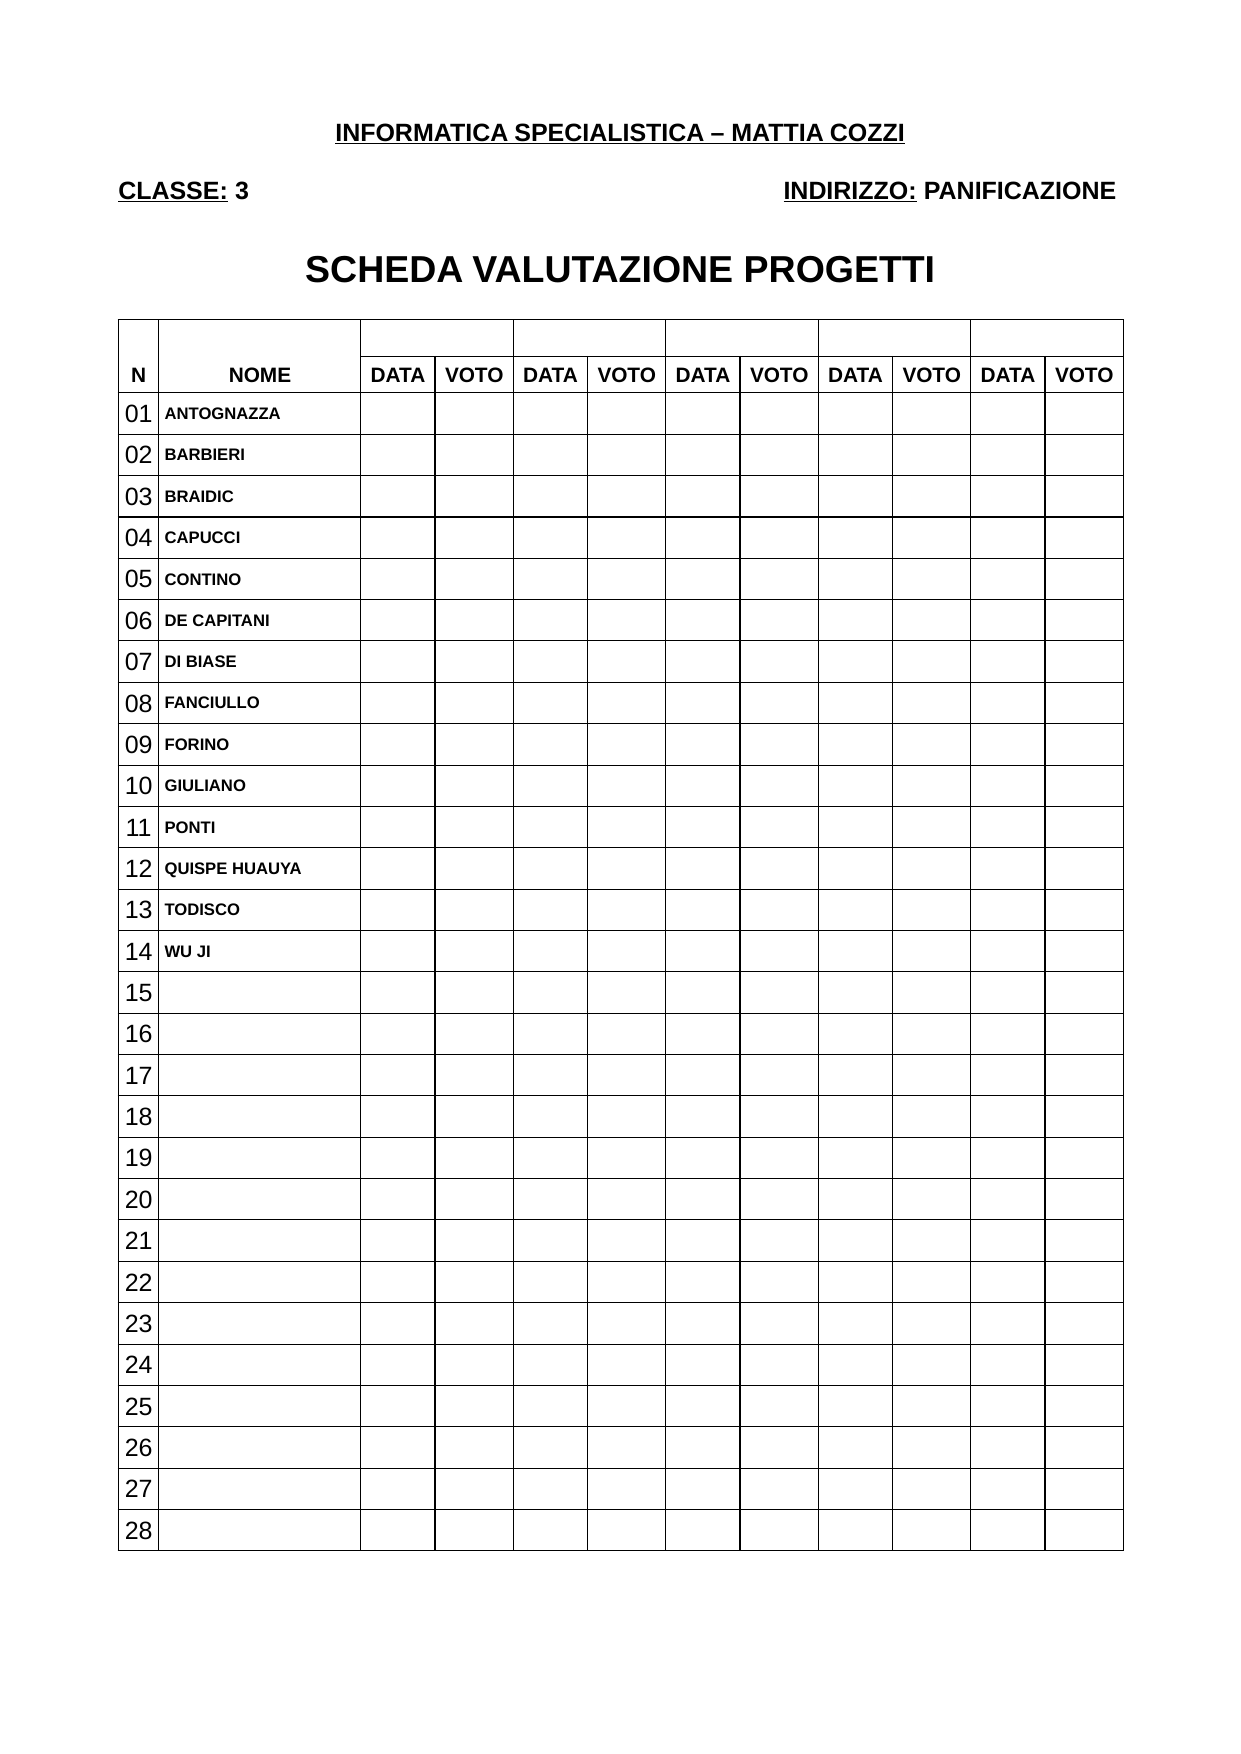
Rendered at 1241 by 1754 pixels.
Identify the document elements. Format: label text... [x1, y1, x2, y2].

table_cell [893, 972, 970, 1013]
table_cell [514, 435, 587, 475]
table_cell [436, 641, 513, 682]
table_cell [514, 1510, 587, 1550]
table_cell [588, 1386, 665, 1426]
table_cell [666, 972, 739, 1013]
table_cell [159, 1427, 360, 1467]
table_cell [819, 476, 892, 516]
table_cell [436, 848, 513, 888]
table_header NOME [159, 320, 360, 392]
table_cell [1046, 1262, 1123, 1302]
table_cell [893, 1510, 970, 1550]
table_cell WU JI [159, 931, 360, 971]
table_cell [436, 1014, 513, 1054]
table_cell [666, 1386, 739, 1426]
table_cell [588, 641, 665, 682]
table_cell [971, 890, 1044, 930]
table_cell [1046, 1179, 1123, 1219]
table_cell [741, 559, 818, 599]
table_cell [971, 1345, 1044, 1385]
table_cell 09 [119, 724, 158, 764]
table_cell [741, 1427, 818, 1467]
table_cell 21 [119, 1220, 158, 1261]
table_cell [514, 1096, 587, 1137]
table_cell [819, 1138, 892, 1178]
table_cell [971, 724, 1044, 764]
table_cell [971, 807, 1044, 847]
table_cell [514, 1138, 587, 1178]
table_cell [436, 1138, 513, 1178]
table_cell [666, 1055, 739, 1095]
table_cell [666, 1096, 739, 1137]
table_cell [741, 1096, 818, 1137]
table_cell [436, 393, 513, 434]
table_cell [893, 435, 970, 475]
table_cell 23 [119, 1303, 158, 1343]
table_cell [971, 600, 1044, 640]
table_cell [159, 1220, 360, 1261]
table_cell [893, 931, 970, 971]
table_cell FORINO [159, 724, 360, 764]
table_cell [588, 1096, 665, 1137]
table_cell QUISPE HUAUYA [159, 848, 360, 888]
table_cell [588, 1055, 665, 1095]
table_cell [741, 1345, 818, 1385]
text SCHEDA VALUTAZIONE PROGETTI [118, 247, 1122, 291]
table_cell 20 [119, 1179, 158, 1219]
table_cell [1046, 600, 1123, 640]
table_cell [893, 1220, 970, 1261]
table_cell [893, 1386, 970, 1426]
table_cell [361, 890, 434, 930]
table_cell [436, 1469, 513, 1509]
table_cell [1046, 1220, 1123, 1261]
table_cell [1046, 1096, 1123, 1137]
table_cell [893, 393, 970, 434]
table_cell [588, 848, 665, 888]
table_cell [666, 600, 739, 640]
table_cell VOTO [436, 357, 513, 392]
table_cell [514, 724, 587, 764]
table_header N [119, 320, 158, 392]
table_cell 03 [119, 476, 158, 516]
table_cell [1046, 848, 1123, 888]
table_cell [588, 1303, 665, 1343]
table_cell [514, 1179, 587, 1219]
table_cell [1046, 890, 1123, 930]
table_cell [436, 972, 513, 1013]
table_cell [819, 435, 892, 475]
table_cell [588, 931, 665, 971]
table_cell VOTO [741, 357, 818, 392]
table_cell [741, 766, 818, 806]
table_cell [666, 1220, 739, 1261]
table_cell [1046, 641, 1123, 682]
table_cell 19 [119, 1138, 158, 1178]
table_cell [741, 435, 818, 475]
table_cell [819, 393, 892, 434]
table_cell [588, 1262, 665, 1302]
table_cell [588, 476, 665, 516]
table_cell [361, 641, 434, 682]
table_cell [514, 972, 587, 1013]
table_cell CONTINO [159, 559, 360, 599]
table_cell [436, 1510, 513, 1550]
table_cell [514, 1262, 587, 1302]
table_cell [666, 1014, 739, 1054]
table_cell 26 [119, 1427, 158, 1467]
table_cell 01 [119, 393, 158, 434]
table_cell [666, 1303, 739, 1343]
table_cell [971, 1179, 1044, 1219]
table_cell [741, 1138, 818, 1178]
table_cell [741, 641, 818, 682]
table_cell 27 [119, 1469, 158, 1509]
table_cell [819, 931, 892, 971]
table_cell [436, 435, 513, 475]
table_cell [971, 435, 1044, 475]
table_cell [971, 518, 1044, 558]
table_cell [1046, 683, 1123, 723]
table_cell [893, 683, 970, 723]
table_cell [361, 1386, 434, 1426]
table_cell [971, 1510, 1044, 1550]
table_cell [514, 641, 587, 682]
table_cell [588, 724, 665, 764]
table_cell [741, 1262, 818, 1302]
table_cell 28 [119, 1510, 158, 1550]
table_cell [819, 1220, 892, 1261]
table_cell [666, 435, 739, 475]
table_cell [819, 890, 892, 930]
table_cell VOTO [588, 357, 665, 392]
table_cell [514, 766, 587, 806]
table_cell [666, 807, 739, 847]
table_cell [893, 518, 970, 558]
table_header [819, 320, 970, 356]
table_cell [819, 848, 892, 888]
table_cell [971, 1427, 1044, 1467]
table_cell [361, 518, 434, 558]
table_cell [893, 1427, 970, 1467]
table_cell 15 [119, 972, 158, 1013]
table_cell BARBIERI [159, 435, 360, 475]
table_cell [514, 1427, 587, 1467]
table_cell [893, 559, 970, 599]
table_cell [361, 393, 434, 434]
table_header [666, 320, 818, 356]
table_cell [514, 1014, 587, 1054]
table_cell [588, 1138, 665, 1178]
table_cell 13 [119, 890, 158, 930]
table_cell [741, 1303, 818, 1343]
table_cell [1046, 559, 1123, 599]
table_header [361, 320, 513, 356]
table_cell 14 [119, 931, 158, 971]
table_cell [893, 1096, 970, 1137]
table_cell [588, 1014, 665, 1054]
table_cell [361, 1303, 434, 1343]
table_cell [361, 600, 434, 640]
table_cell 12 [119, 848, 158, 888]
table_cell 10 [119, 766, 158, 806]
table_cell [741, 1055, 818, 1095]
table_cell [819, 1303, 892, 1343]
table_cell [893, 890, 970, 930]
table_cell [588, 393, 665, 434]
table_cell [971, 1262, 1044, 1302]
table_cell [666, 683, 739, 723]
table_cell [361, 1220, 434, 1261]
table_cell [741, 1510, 818, 1550]
table_cell [514, 1469, 587, 1509]
table_cell [971, 559, 1044, 599]
table_cell [436, 724, 513, 764]
table_cell [588, 972, 665, 1013]
table_cell [1046, 1138, 1123, 1178]
table_cell [436, 1220, 513, 1261]
table_cell [436, 559, 513, 599]
table_cell [971, 1386, 1044, 1426]
table_cell BRAIDIC [159, 476, 360, 516]
table_cell [971, 641, 1044, 682]
table_cell 02 [119, 435, 158, 475]
table_cell VOTO [1046, 357, 1123, 392]
table_cell [514, 1055, 587, 1095]
table_cell [741, 393, 818, 434]
table_cell [1046, 1386, 1123, 1426]
table_cell [1046, 1303, 1123, 1343]
table_cell [1046, 931, 1123, 971]
table_cell [819, 1014, 892, 1054]
table_cell DATA [971, 357, 1044, 392]
table_cell [514, 476, 587, 516]
table_cell [819, 600, 892, 640]
table_cell [666, 476, 739, 516]
table_cell [666, 724, 739, 764]
table_cell [514, 931, 587, 971]
table_cell [893, 1345, 970, 1385]
table_cell [159, 1510, 360, 1550]
table_cell [666, 931, 739, 971]
table_cell [893, 1469, 970, 1509]
table_cell [741, 972, 818, 1013]
table_cell [361, 807, 434, 847]
table_cell [361, 1014, 434, 1054]
table_cell [893, 1055, 970, 1095]
table_cell [436, 476, 513, 516]
table_cell [361, 766, 434, 806]
table_cell [971, 476, 1044, 516]
table_cell [971, 683, 1044, 723]
table_cell DATA [514, 357, 587, 392]
table_cell [361, 848, 434, 888]
table_cell [361, 1262, 434, 1302]
table_cell [1046, 807, 1123, 847]
table_cell [971, 766, 1044, 806]
table_cell [971, 1014, 1044, 1054]
table_cell [514, 1345, 587, 1385]
table_cell [159, 1469, 360, 1509]
table_cell [361, 1469, 434, 1509]
table_cell [893, 807, 970, 847]
table_cell [436, 1096, 513, 1137]
table_cell [819, 683, 892, 723]
table_cell [666, 766, 739, 806]
table_cell [666, 890, 739, 930]
table_cell [588, 518, 665, 558]
table_cell TODISCO [159, 890, 360, 930]
table_cell [1046, 724, 1123, 764]
table_cell DATA [819, 357, 892, 392]
table_cell [436, 1386, 513, 1426]
table_cell [819, 559, 892, 599]
table_cell DE CAPITANI [159, 600, 360, 640]
table_cell [971, 1220, 1044, 1261]
table_cell DI BIASE [159, 641, 360, 682]
table_cell DATA [666, 357, 739, 392]
table_cell [159, 1179, 360, 1219]
table_cell [666, 1469, 739, 1509]
table_cell 16 [119, 1014, 158, 1054]
table_cell [1046, 972, 1123, 1013]
table_cell 05 [119, 559, 158, 599]
table_cell [893, 641, 970, 682]
table_cell [436, 1179, 513, 1219]
table_cell [819, 1096, 892, 1137]
table_cell [819, 1469, 892, 1509]
table_cell DATA [361, 357, 434, 392]
table_cell 18 [119, 1096, 158, 1137]
table_cell 08 [119, 683, 158, 723]
table_cell [1046, 1510, 1123, 1550]
table_cell [893, 766, 970, 806]
table_cell [436, 518, 513, 558]
table_cell [666, 1179, 739, 1219]
table_cell [741, 518, 818, 558]
table_cell [159, 1345, 360, 1385]
table_cell [361, 1427, 434, 1467]
table_cell [588, 600, 665, 640]
table_cell [514, 683, 587, 723]
text CLASSE: 3 INDIRIZZO: PANIFICAZIONE [118, 176, 1122, 204]
table_cell [1046, 1345, 1123, 1385]
table_cell [436, 1262, 513, 1302]
table_cell [436, 890, 513, 930]
table_cell [361, 1179, 434, 1219]
table_header [514, 320, 665, 356]
table_cell [361, 931, 434, 971]
table_cell [819, 1179, 892, 1219]
table_cell [666, 1510, 739, 1550]
table_cell [1046, 1427, 1123, 1467]
table_cell [666, 518, 739, 558]
table_cell [588, 807, 665, 847]
table_cell [741, 1014, 818, 1054]
table_cell [819, 724, 892, 764]
table_cell [971, 1096, 1044, 1137]
table_cell [361, 1138, 434, 1178]
table_cell 11 [119, 807, 158, 847]
table_cell [741, 683, 818, 723]
table_cell [361, 1510, 434, 1550]
table_cell [819, 1427, 892, 1467]
table_cell [159, 1262, 360, 1302]
table_cell [971, 931, 1044, 971]
table_cell [514, 518, 587, 558]
table_cell [1046, 1055, 1123, 1095]
table_cell [361, 724, 434, 764]
table_cell [159, 1303, 360, 1343]
table_cell GIULIANO [159, 766, 360, 806]
table_cell [971, 972, 1044, 1013]
table_cell [514, 1303, 587, 1343]
table_cell 24 [119, 1345, 158, 1385]
table_cell [666, 559, 739, 599]
table_cell [819, 518, 892, 558]
table_cell [1046, 1014, 1123, 1054]
table_cell [588, 1179, 665, 1219]
table_cell [361, 1345, 434, 1385]
table_cell [361, 476, 434, 516]
table_cell [1046, 435, 1123, 475]
table_cell [741, 931, 818, 971]
table_cell [361, 435, 434, 475]
table_cell [666, 641, 739, 682]
table_cell [893, 1303, 970, 1343]
table_cell [741, 1469, 818, 1509]
table_cell [1046, 1469, 1123, 1509]
table_cell VOTO [893, 357, 970, 392]
table_cell [741, 1179, 818, 1219]
table_cell [819, 1262, 892, 1302]
table_cell [588, 683, 665, 723]
table_cell [1046, 766, 1123, 806]
table_cell [819, 972, 892, 1013]
table_cell [741, 1220, 818, 1261]
table_cell [893, 1179, 970, 1219]
table_cell [819, 766, 892, 806]
table_cell [361, 972, 434, 1013]
table_cell [893, 476, 970, 516]
table_cell [514, 848, 587, 888]
table_cell [819, 641, 892, 682]
table_cell [819, 807, 892, 847]
table_cell [436, 683, 513, 723]
table_cell [893, 600, 970, 640]
table_cell [436, 600, 513, 640]
table_cell [971, 848, 1044, 888]
table_cell CAPUCCI [159, 518, 360, 558]
table_cell [514, 393, 587, 434]
table_cell 04 [119, 518, 158, 558]
table_cell [159, 1138, 360, 1178]
table_cell [159, 1096, 360, 1137]
table_cell [893, 1014, 970, 1054]
table_cell [514, 1386, 587, 1426]
table_cell 22 [119, 1262, 158, 1302]
table_cell [514, 559, 587, 599]
table_cell [666, 1427, 739, 1467]
table_cell [666, 1262, 739, 1302]
table_cell [893, 1262, 970, 1302]
table_cell [666, 1138, 739, 1178]
table_cell [819, 1345, 892, 1385]
table_cell [514, 1220, 587, 1261]
table_cell [436, 1055, 513, 1095]
table_cell [159, 1014, 360, 1054]
table_cell [588, 1427, 665, 1467]
table_cell [361, 1096, 434, 1137]
table_cell [893, 1138, 970, 1178]
table_cell [361, 683, 434, 723]
table_cell FANCIULLO [159, 683, 360, 723]
table_cell [971, 1303, 1044, 1343]
text INFORMATICA SPECIALISTICA – MATTIA COZZI [118, 118, 1122, 147]
table_cell [361, 559, 434, 599]
table_cell [741, 848, 818, 888]
table_cell [893, 724, 970, 764]
table_cell [741, 1386, 818, 1426]
table_cell [588, 1510, 665, 1550]
table_cell [588, 890, 665, 930]
table_cell [741, 724, 818, 764]
table_cell [741, 476, 818, 516]
table_cell 07 [119, 641, 158, 682]
table_cell [436, 807, 513, 847]
table_cell [588, 766, 665, 806]
table_cell [436, 1427, 513, 1467]
table_cell [971, 1055, 1044, 1095]
table_cell [588, 1345, 665, 1385]
table_header [971, 320, 1123, 356]
table_cell [971, 1469, 1044, 1509]
table_cell [361, 1055, 434, 1095]
table_cell [514, 600, 587, 640]
table_cell [159, 1386, 360, 1426]
table_cell [971, 1138, 1044, 1178]
table_cell [1046, 393, 1123, 434]
table_cell [159, 972, 360, 1013]
table_cell [893, 848, 970, 888]
table_cell [588, 559, 665, 599]
table_cell [819, 1386, 892, 1426]
table_cell [666, 393, 739, 434]
table_cell [741, 807, 818, 847]
table_cell [1046, 476, 1123, 516]
table_cell [436, 766, 513, 806]
table_cell [514, 807, 587, 847]
table_cell [666, 848, 739, 888]
table_cell [159, 1055, 360, 1095]
table_cell [436, 931, 513, 971]
table_cell [514, 890, 587, 930]
table_cell [819, 1510, 892, 1550]
table_cell 25 [119, 1386, 158, 1426]
table_cell 17 [119, 1055, 158, 1095]
table_cell [588, 1469, 665, 1509]
table_cell [436, 1303, 513, 1343]
table_cell [741, 890, 818, 930]
table_cell 06 [119, 600, 158, 640]
table_cell [436, 1345, 513, 1385]
table_cell [1046, 518, 1123, 558]
table_cell [819, 1055, 892, 1095]
table_cell PONTI [159, 807, 360, 847]
table_cell [666, 1345, 739, 1385]
table_cell [588, 1220, 665, 1261]
table_cell [971, 393, 1044, 434]
table_cell [588, 435, 665, 475]
table_cell ANTOGNAZZA [159, 393, 360, 434]
table_cell [741, 600, 818, 640]
